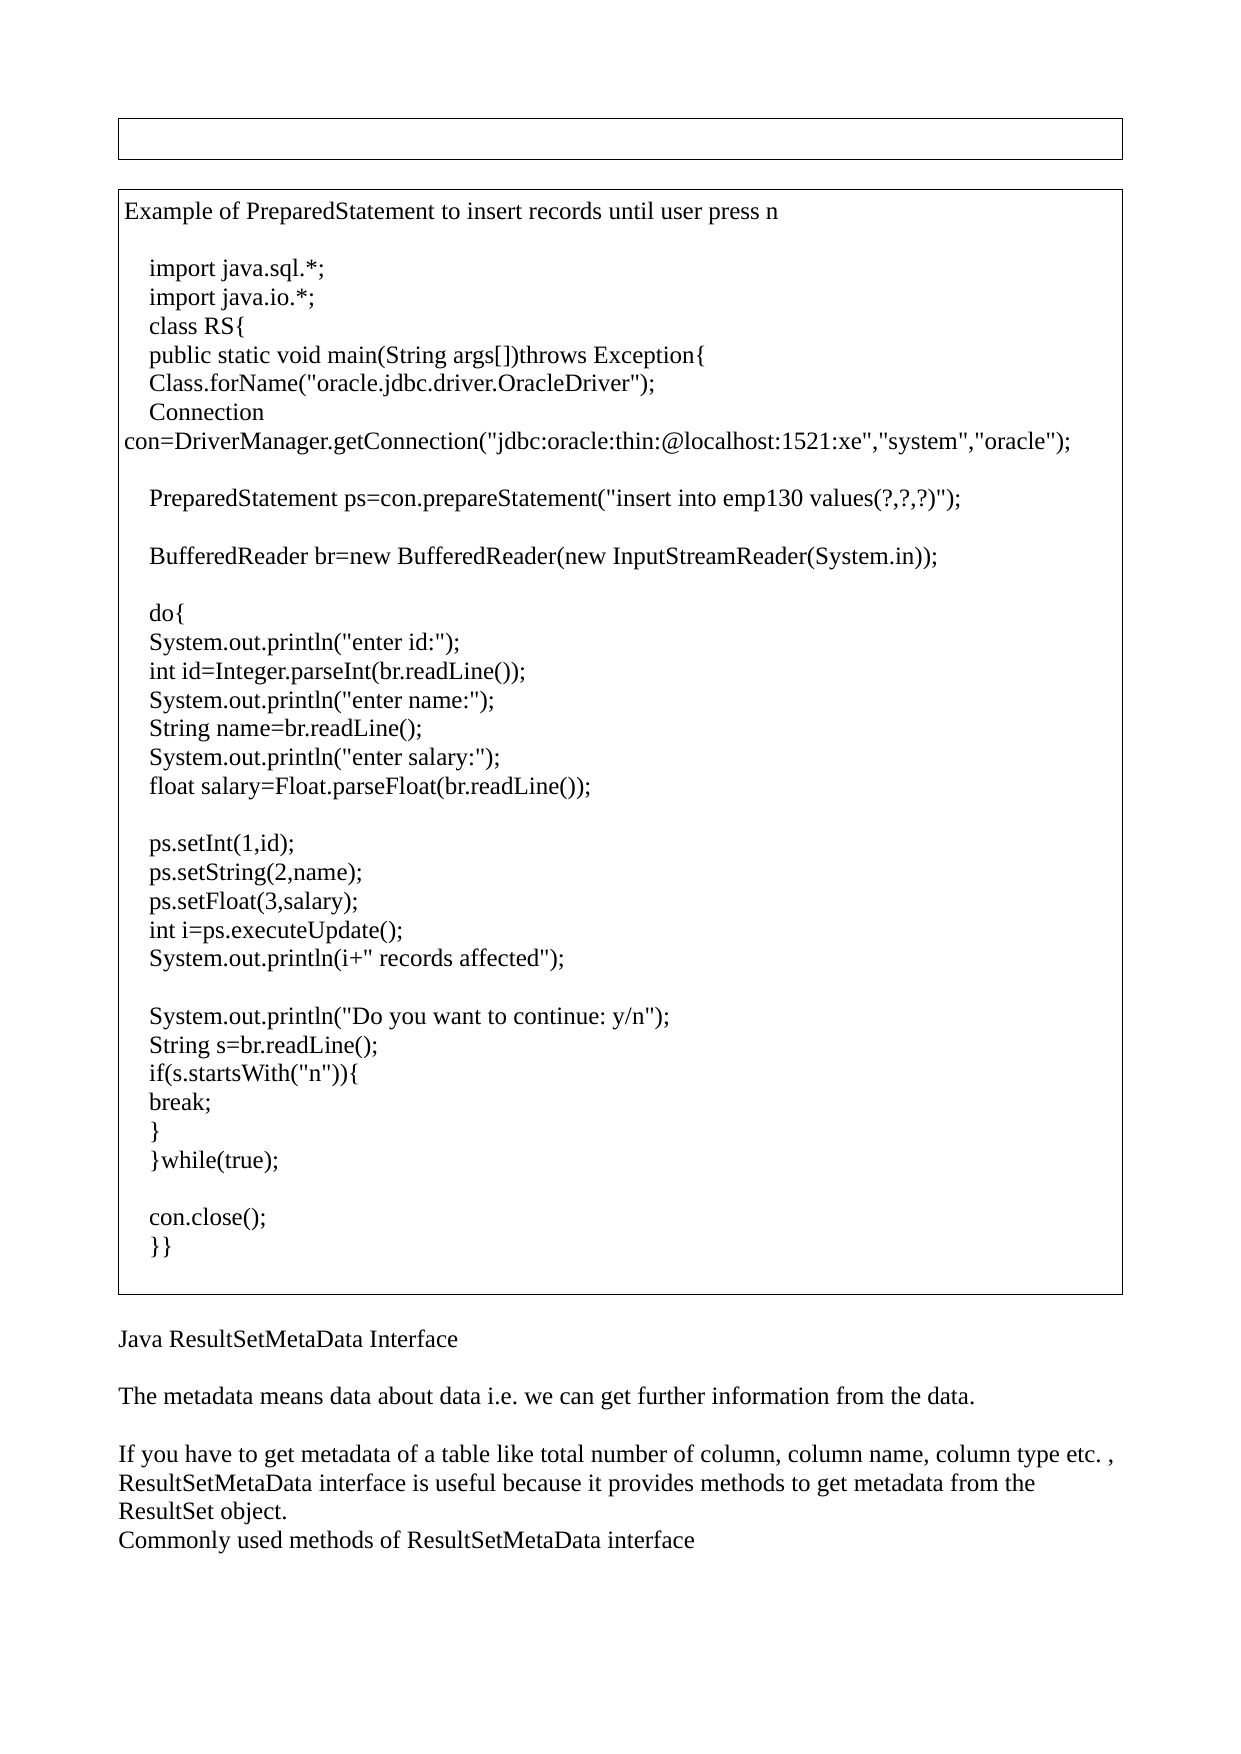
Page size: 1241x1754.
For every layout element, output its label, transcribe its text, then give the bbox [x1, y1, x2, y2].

table_header [119, 119, 1122, 159]
text Commonly used methods of ResultSetMetaData interface [118, 1525, 1122, 1554]
text Java ResultSetMetaData Interface [118, 1324, 1122, 1353]
text The metadata means data about data i.e. we can get further information from the data. [118, 1381, 1122, 1410]
text If you have to get metadata of a table like total number of column, column name, column type etc. , ResultSetMetaData interface is useful because it provides methods to get metadata from the ResultSet object. [118, 1439, 1122, 1525]
table_header Example of PreparedStatement to insert records until user press n import java.sql.*; import java.io.*; class RS{ public static void main(String args[])throws Exception{ Class.forName("oracle.jdbc.driver.OracleDriver"); Connection con=DriverManager.getConnection("jdbc:oracle:thin:@localhost:1521:xe","system","oracle"); PreparedStatement ps=con.prepareStatement("insert into emp130 values(?,?,?)"); BufferedReader br=new BufferedReader(new InputStreamReader(System.in)); do{ System.out.println("enter id:"); int id=Integer.parseInt(br.readLine()); System.out.println("enter name:"); String name=br.readLine(); System.out.println("enter salary:"); float salary=Float.parseFloat(br.readLine()); ps.setInt(1,id); ps.setString(2,name); ps.setFloat(3,salary); int i=ps.executeUpdate(); System.out.println(i+" records affected"); System.out.println("Do you want to continue: y/n"); String s=br.readLine(); if(s.startsWith("n")){ break; } }while(true); con.close(); }} [119, 190, 1122, 1294]
